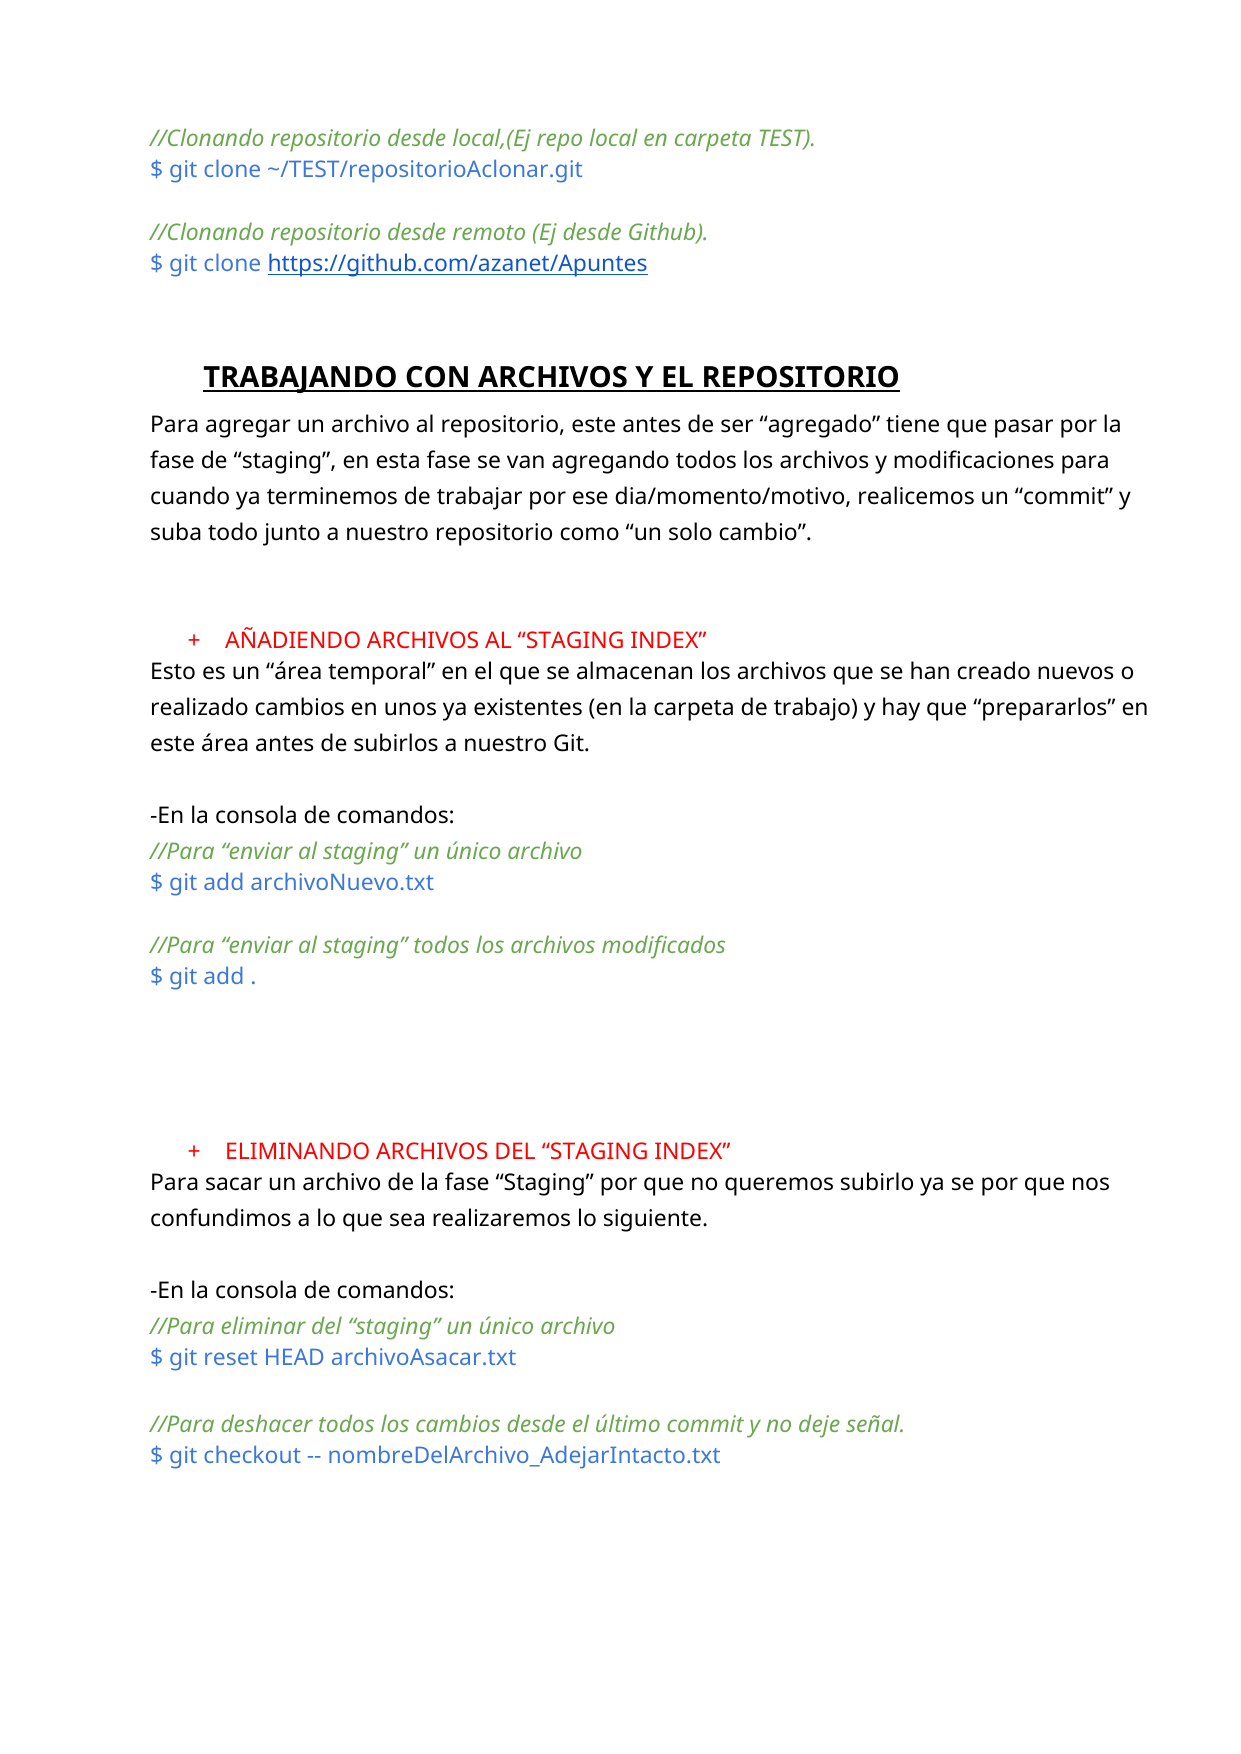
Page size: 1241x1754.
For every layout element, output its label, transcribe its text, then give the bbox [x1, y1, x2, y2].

text -En la consola de comandos: [150, 799, 1149, 830]
subtitle $ git add . [150, 960, 1149, 991]
text Para sacar un archivo de la fase “Staging” por que no queremos subirlo ya se por que nos confundimos a lo que sea realizaremos lo siguiente. [150, 1166, 1149, 1233]
subtitle //Clonando repositorio desde local,(Ej repo local en carpeta TEST). [150, 122, 1149, 153]
subtitle //Para eliminar del “staging” un único archivo [150, 1310, 1149, 1341]
subtitle //Para “enviar al staging” todos los archivos modificados [150, 928, 1149, 960]
subtitle $ git reset HEAD archivoAsacar.txt [150, 1341, 1149, 1372]
subtitle AÑADIENDO ARCHIVOS AL “STAGING INDEX” [187, 624, 1149, 655]
text -En la consola de comandos: [150, 1274, 1149, 1305]
subtitle //Clonando repositorio desde remoto (Ej desde Github). [150, 216, 1149, 247]
subtitle ELIMINANDO ARCHIVOS DEL “STAGING INDEX” [187, 1135, 1149, 1166]
subtitle //Para “enviar al staging” un único archivo [150, 835, 1149, 866]
subtitle $ git clone https://github.com/azanet/Apuntes [150, 247, 1149, 278]
text Para agregar un archivo al repositorio, este antes de ser “agregado” tiene que pasar por la fase de “staging”, en esta fase se van agregando todos los archivos y modificaciones para cuando ya terminemos de trabajar por ese dia/momento/motivo, realicemos un “commit” y suba todo junto a nuestro repositorio como “un solo cambio”. [150, 408, 1149, 547]
subtitle $ git clone ~/TEST/repositorioAclonar.git [150, 153, 1149, 185]
subtitle //Para deshacer todos los cambios desde el último commit y no deje señal. [150, 1408, 1149, 1439]
subtitle $ git add archivoNuevo.txt [150, 866, 1149, 897]
text Esto es un “área temporal” en el que se almacenan los archivos que se han creado nuevos o realizado cambios en unos ya existentes (en la carpeta de trabajo) y hay que “prepararlos” en este área antes de subirlos a nuestro Git. [150, 655, 1149, 758]
subtitle $ git checkout -- nombreDelArchivo_AdejarIntacto.txt [150, 1439, 1149, 1471]
subtitle TRABAJANDO CON ARCHIVOS Y EL REPOSITORIO [150, 356, 1149, 396]
